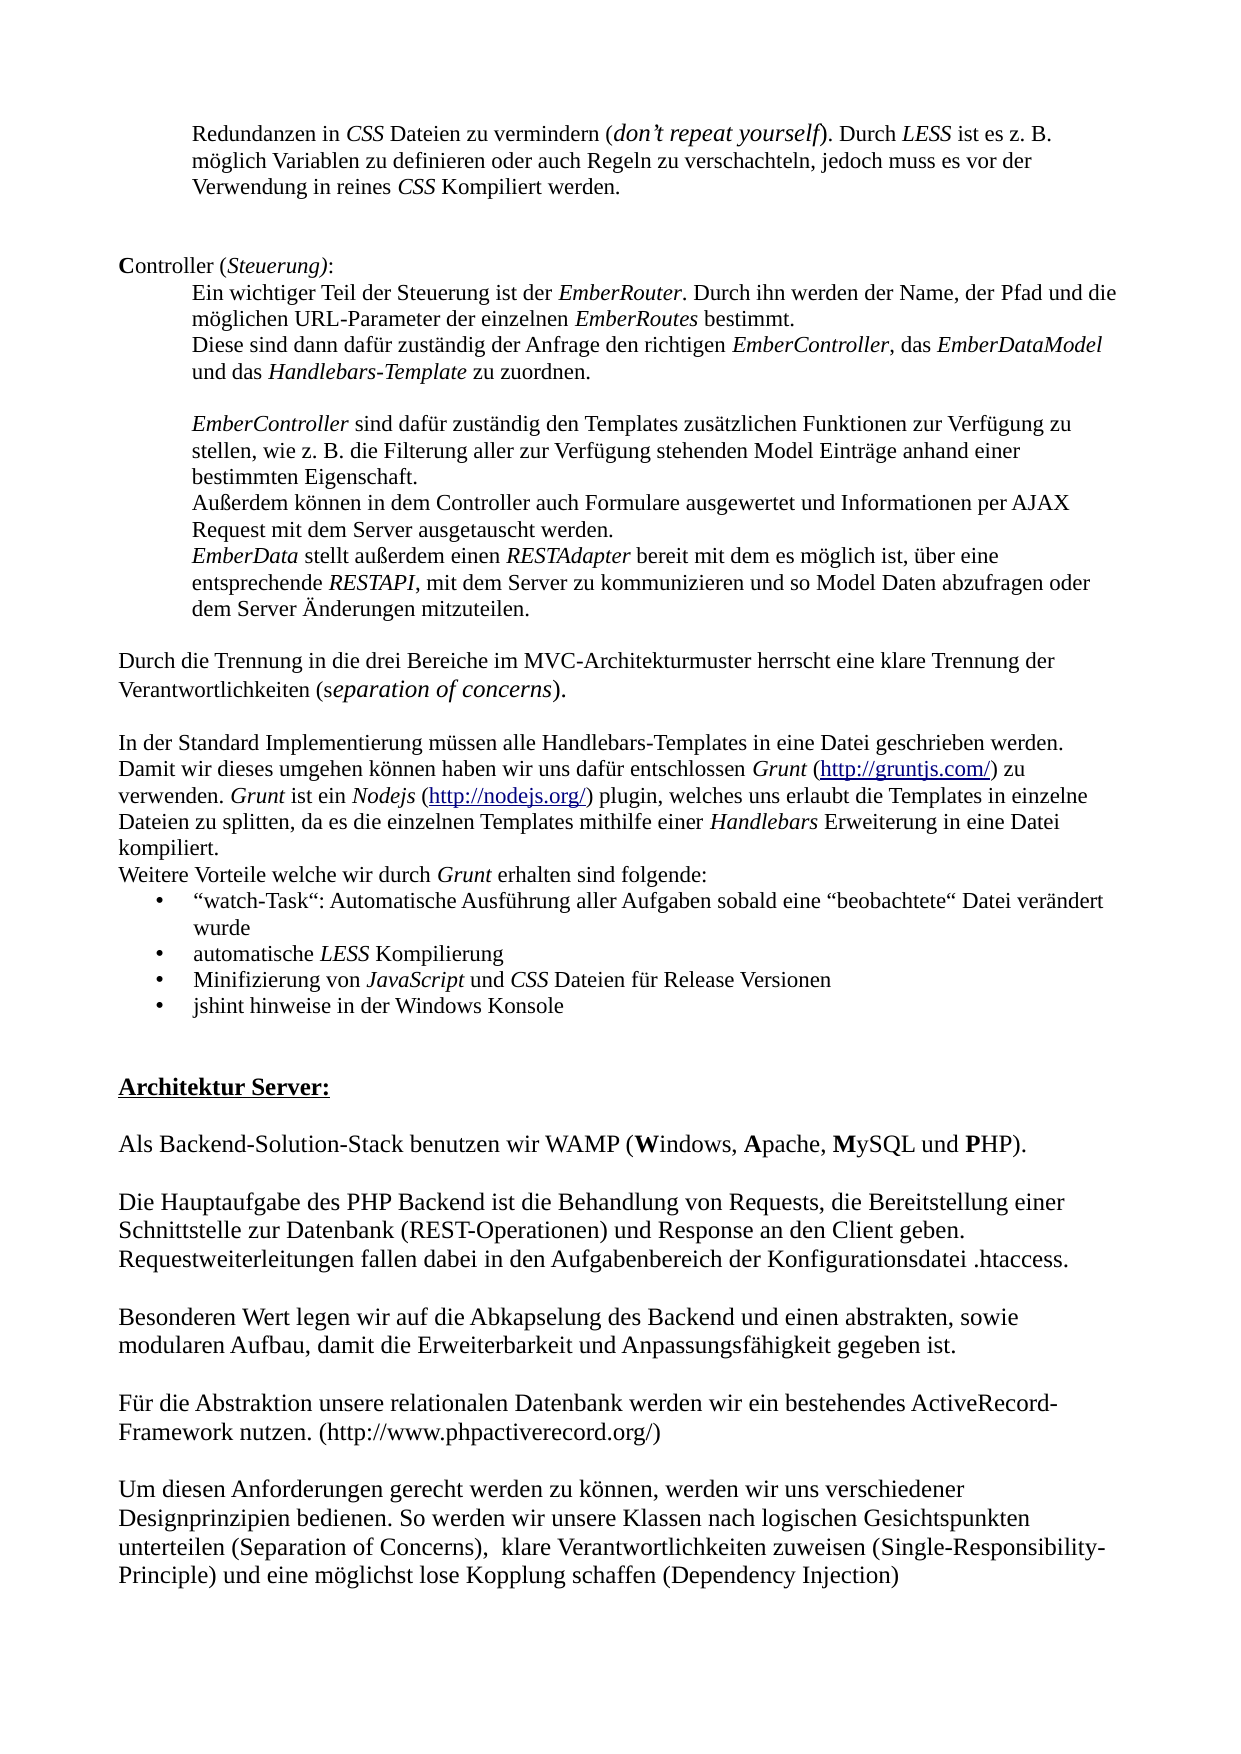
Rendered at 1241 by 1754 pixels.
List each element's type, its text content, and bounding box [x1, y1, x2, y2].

text EmberController sind dafür zuständig den Templates zusätzlichen Funktionen zur Verfügung zu stellen, wie z. B. die Filterung aller zur Verfügung stehenden Model Einträge anhand einer bestimmten Eigenschaft. [118, 410, 1122, 489]
text Diese sind dann dafür zuständig der Anfrage den richtigen EmberController, das EmberDataModel und das Handlebars-Template zu zuordnen. [118, 331, 1122, 384]
list jshint hinweise in der Windows Konsole [156, 993, 1122, 1019]
text Die Hauptaufgabe des PHP Backend ist die Behandlung von Requests, die Bereitstellung einer Schnittstelle zur Datenbank (REST-Operationen) und Response an den Client geben. [118, 1187, 1122, 1244]
text Als Backend-Solution-Stack benutzen wir WAMP (Windows, Apache, MySQL und PHP). [118, 1129, 1122, 1158]
text Redundanzen in CSS Dateien zu vermindern (don’t repeat yourself). Durch LESS ist es z. B. möglich Variablen zu definieren oder auch Regeln zu verschachteln, jedoch muss es vor der Verwendung in reines CSS Kompiliert werden. [118, 118, 1122, 199]
list “watch-Task“: Automatische Ausführung aller Aufgaben sobald eine “beobachtete“ Datei verändert wurde [156, 887, 1122, 940]
text Controller (Steuerung): [118, 252, 1122, 279]
list Minifizierung von JavaScript und CSS Dateien für Release Versionen [156, 966, 1122, 993]
text Weitere Vorteile welche wir durch Grunt erhalten sind folgende: [118, 861, 1122, 887]
text Durch die Trennung in die drei Bereiche im MVC-Architekturmuster herrscht eine klare Trennung der Verantwortlichkeiten (separation of concerns). [118, 648, 1122, 703]
text EmberData stellt außerdem einen RESTAdapter bereit mit dem es möglich ist, über eine entsprechende RESTAPI, mit dem Server zu kommunizieren und so Model Daten abzufragen oder dem Server Änderungen mitzuteilen. [118, 542, 1122, 621]
text Außerdem können in dem Controller auch Formulare ausgewertet und Informationen per AJAX Request mit dem Server ausgetauscht werden. [118, 489, 1122, 542]
text Besonderen Wert legen wir auf die Abkapselung des Backend und einen abstrakten, sowie modularen Aufbau, damit die Erweiterbarkeit und Anpassungsfähigkeit gegeben ist. [118, 1302, 1122, 1359]
text Architektur Server: [118, 1072, 1122, 1100]
text Für die Abstraktion unsere relationalen Datenbank werden wir ein bestehendes ActiveRecord-Framework nutzen. (http://www.phpactiverecord.org/) [118, 1388, 1122, 1445]
list automatische LESS Kompilierung [156, 940, 1122, 966]
text Ein wichtiger Teil der Steuerung ist der EmberRouter. Durch ihn werden der Name, der Pfad und die möglichen URL-Parameter der einzelnen EmberRoutes bestimmt. [118, 279, 1122, 331]
text Requestweiterleitungen fallen dabei in den Aufgabenbereich der Konfigurationsdatei .htaccess. [118, 1244, 1122, 1273]
text Um diesen Anforderungen gerecht werden zu können, werden wir uns verschiedener Designprinzipien bedienen. So werden wir unsere Klassen nach logischen Gesichtspunkten unterteilen (Separation of Concerns), klare Verantwortlichkeiten zuweisen (Single-Responsibility-Principle) und eine möglichst lose Kopplung schaffen (Dependency Injection) [118, 1474, 1122, 1589]
text In der Standard Implementierung müssen alle Handlebars-Templates in eine Datei geschrieben werden. Damit wir dieses umgehen können haben wir uns dafür entschlossen Grunt (http://gruntjs.com/) zu verwenden. Grunt ist ein Nodejs (http://nodejs.org/) plugin, welches uns erlaubt die Templates in einzelne Dateien zu splitten, da es die einzelnen Templates mithilfe einer Handlebars Erweiterung in eine Datei kompiliert. [118, 729, 1122, 861]
